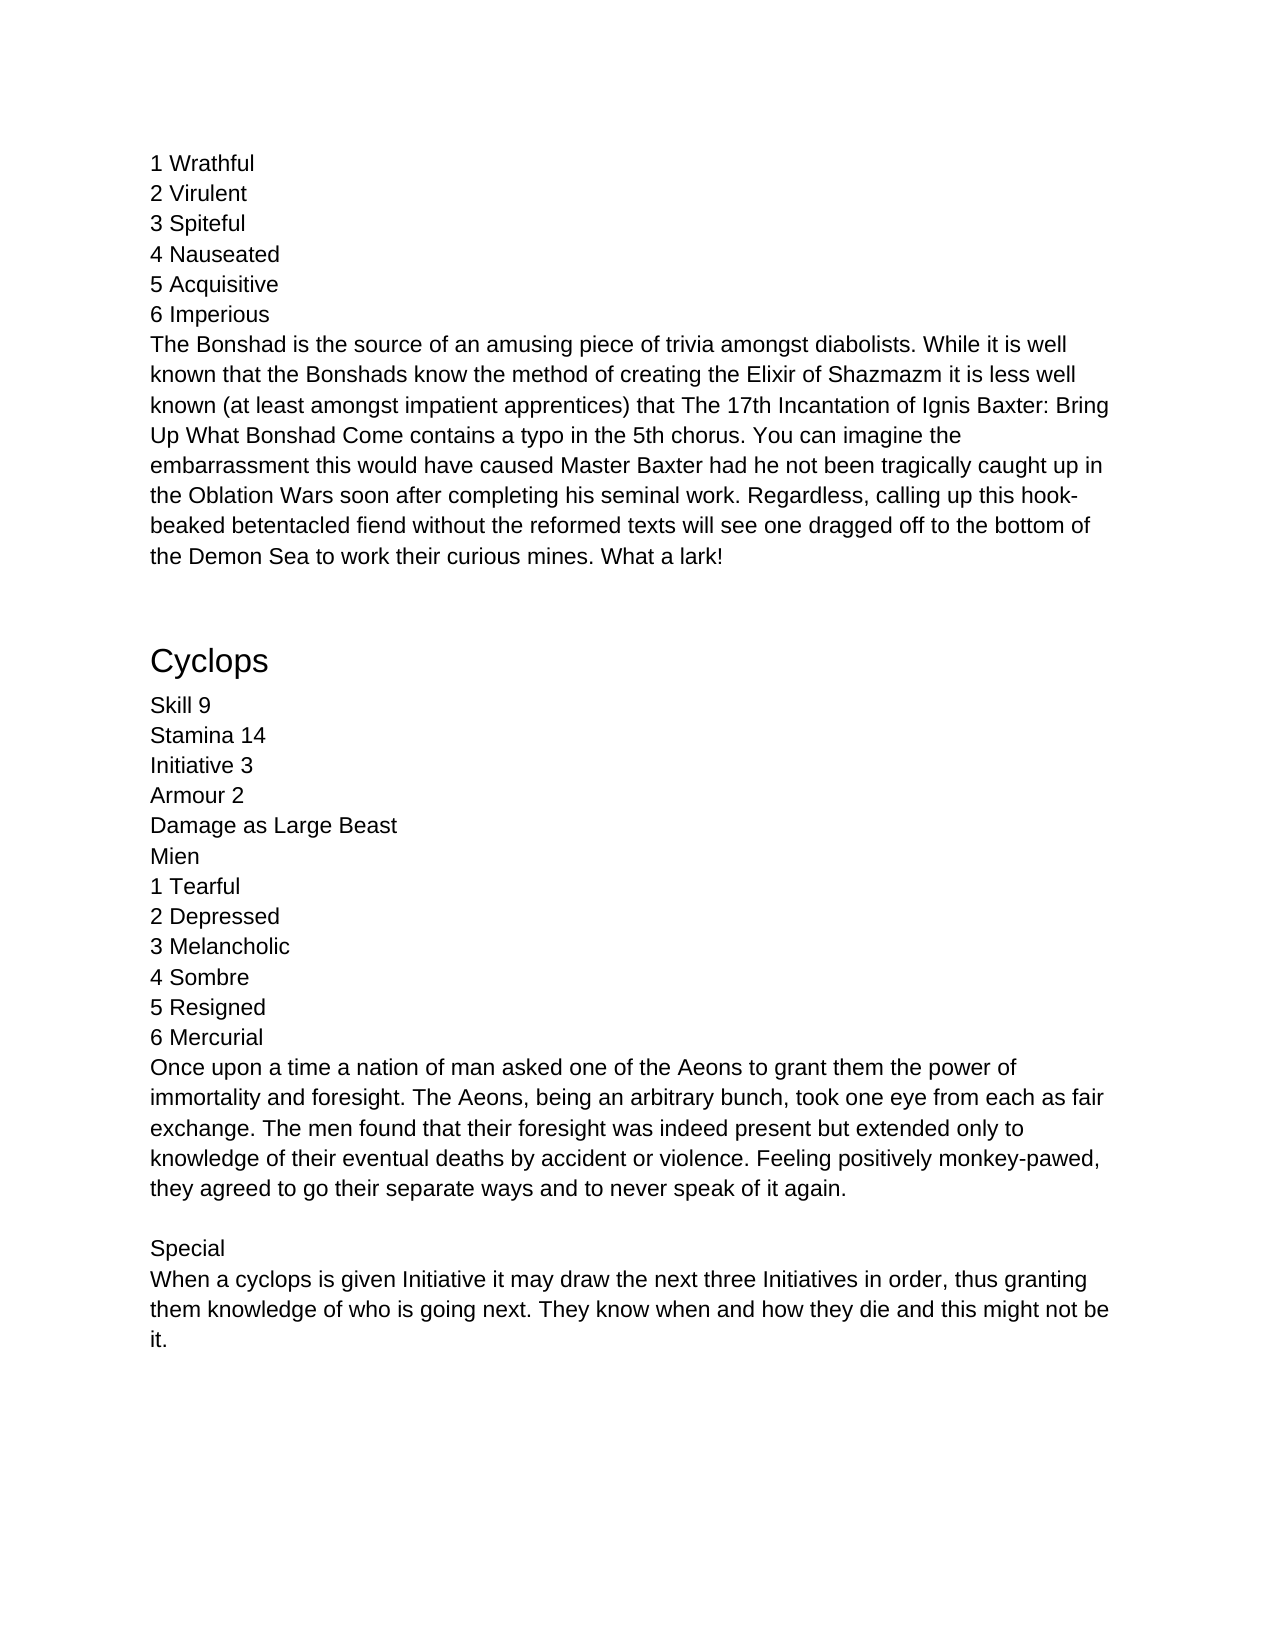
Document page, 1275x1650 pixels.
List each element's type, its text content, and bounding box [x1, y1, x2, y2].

text 6 Imperious [150, 301, 1125, 327]
text 3 Melancholic [150, 933, 1125, 959]
text 2 Depressed [150, 903, 1125, 929]
text 2 Virulent [150, 180, 1125, 207]
text Skill 9 [150, 692, 1125, 718]
text The Bonshad is the source of an amusing piece of trivia amongst diabolists. While it is well known that the Bonshads know the method of creating the Elixir of Shazmazm it is less well known (at least amongst impatient apprentices) that The 17th Incantation of Ignis Baxter: Bring Up What Bonshad Come contains a typo in the 5th chorus. You can imagine the embarrassment this would have caused Master Baxter had he not been tragically caught up in the Oblation Wars soon after completing his seminal work. Regardless, calling up this hook-beaked betentacled fiend without the reformed texts will see one dragged off to the bottom of the Demon Sea to work their curious mines. What a lark! [150, 331, 1125, 569]
text Armour 2 [150, 782, 1125, 808]
text 1 Wrathful [150, 150, 1125, 176]
text 1 Tearful [150, 873, 1125, 899]
text 5 Acquisitive [150, 271, 1125, 297]
text 4 Nauseated [150, 241, 1125, 267]
text 6 Mercurial [150, 1024, 1125, 1050]
text Damage as Large Beast [150, 812, 1125, 839]
text 4 Sombre [150, 963, 1125, 990]
subtitle Cyclops [150, 641, 1125, 679]
text 3 Spiteful [150, 210, 1125, 237]
text 5 Resigned [150, 994, 1125, 1020]
text Stamina 14 [150, 722, 1125, 748]
text Special [150, 1235, 1125, 1262]
text Initiative 3 [150, 752, 1125, 778]
text When a cyclops is given Initiative it may draw the next three Initiatives in order, thus granting them knowledge of who is going next. They know when and how they die and this might not be it. [150, 1266, 1125, 1352]
text Once upon a time a nation of man asked one of the Aeons to grant them the power of immortality and foresight. The Aeons, being an arbitrary bunch, took one eye from each as fair exchange. The men found that their foresight was indeed present but extended only to knowledge of their eventual deaths by accident or violence. Feeling positively monkey-pawed, they agreed to go their separate ways and to never speak of it again. [150, 1054, 1125, 1201]
text Mien [150, 843, 1125, 869]
